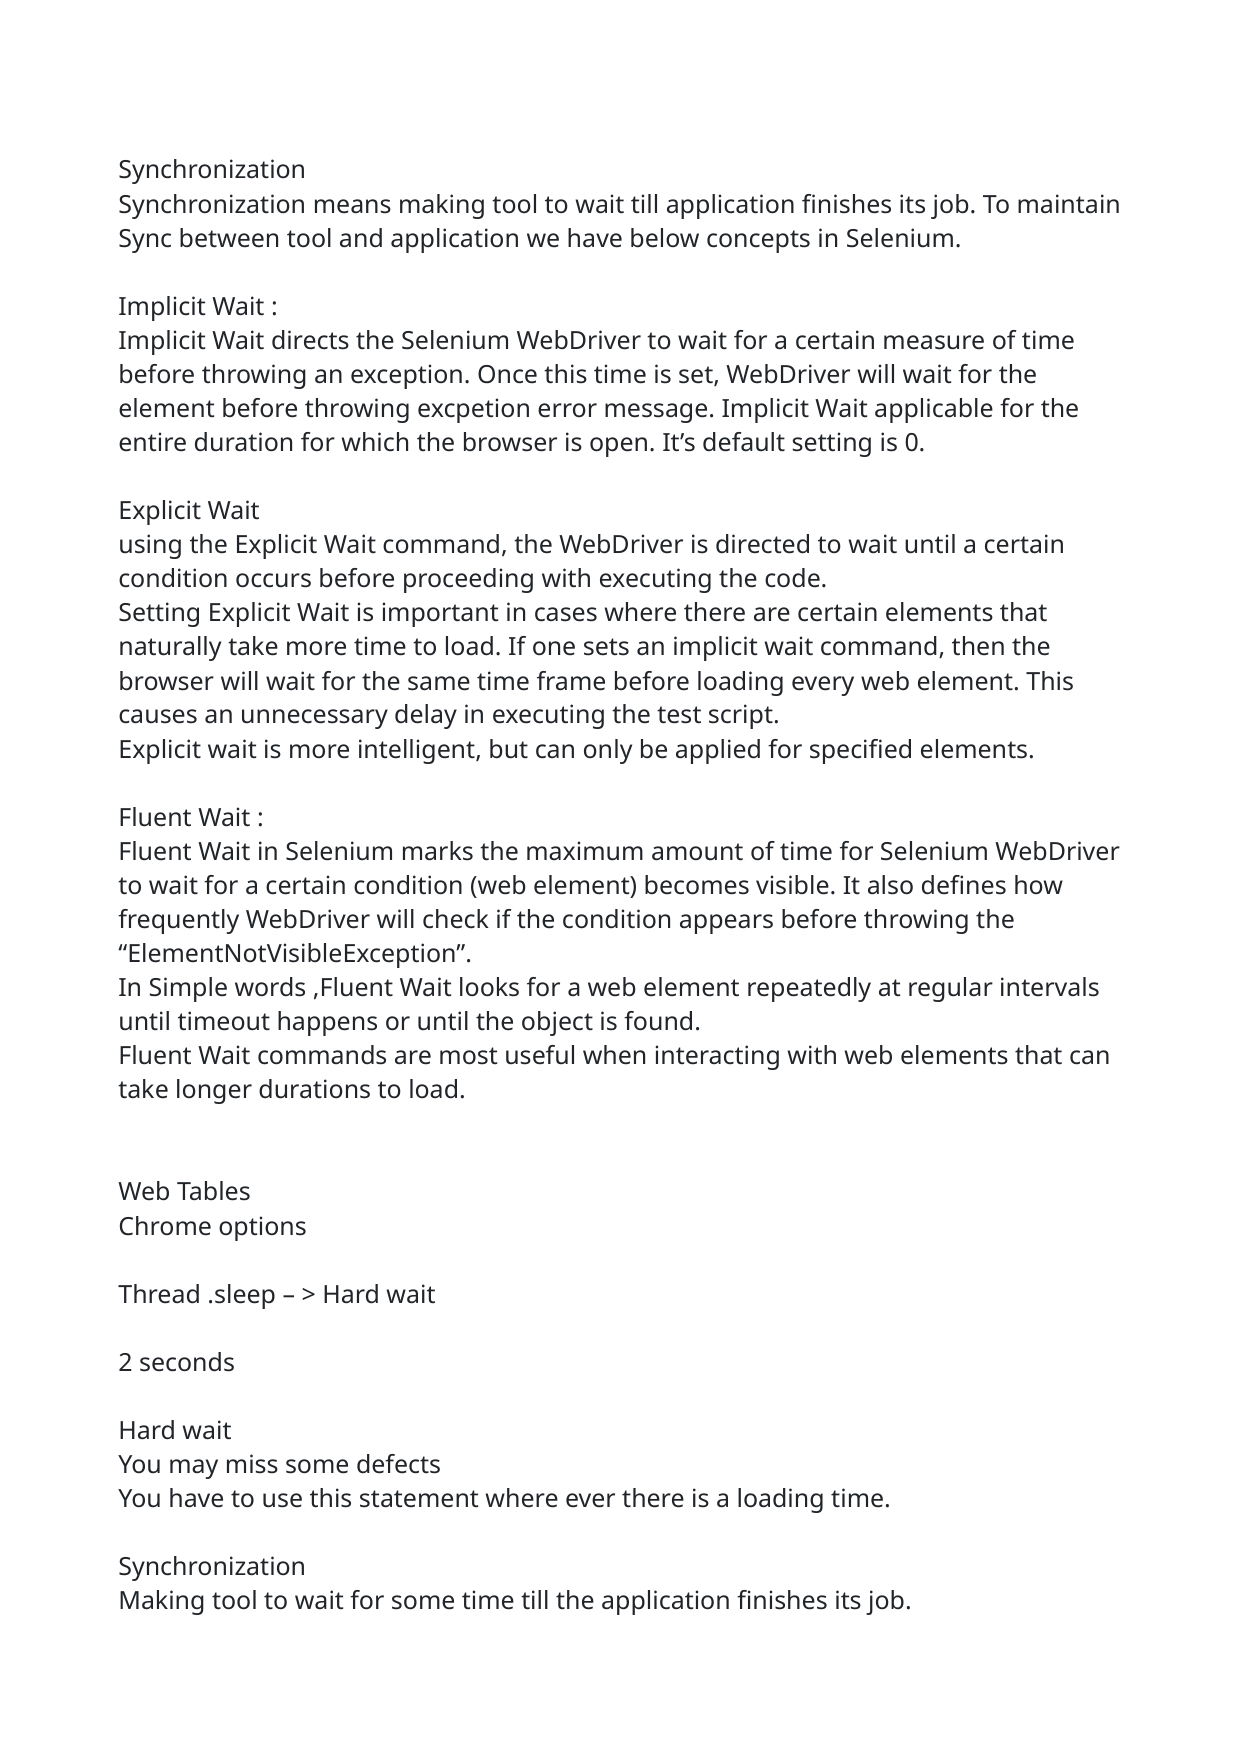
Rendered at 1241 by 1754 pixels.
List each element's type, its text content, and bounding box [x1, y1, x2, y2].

text Implicit Wait directs the Selenium WebDriver to wait for a certain measure of time before throwing an exception. Once this time is set, WebDriver will wait for the element before throwing excpetion error message. Implicit Wait applicable for the entire duration for which the browser is open. It’s default setting is 0. [118, 322, 1122, 459]
text Synchronization [118, 152, 1122, 186]
text Making tool to wait for some time till the application finishes its job. [118, 1583, 1122, 1617]
text You have to use this statement where ever there is a loading time. [118, 1481, 1122, 1515]
text Hard wait [118, 1412, 1122, 1447]
text 2 seconds [118, 1344, 1122, 1378]
text Setting Explicit Wait is important in cases where there are certain elements that naturally take more time to load. If one sets an implicit wait command, then the browser will wait for the same time frame before loading every web element. This causes an unnecessary delay in executing the test script. [118, 595, 1122, 731]
text Thread .sleep – > Hard wait [118, 1276, 1122, 1310]
text You may miss some defects [118, 1447, 1122, 1481]
text Explicit wait is more intelligent, but can only be applied for specified elements. [118, 731, 1122, 765]
text Chrome options [118, 1208, 1122, 1242]
text Web Tables [118, 1174, 1122, 1208]
text Implicit Wait : [118, 288, 1122, 322]
text In Simple words ,Fluent Wait looks for a web element repeatedly at regular intervals until timeout happens or until the object is found. [118, 970, 1122, 1038]
text Synchronization [118, 1549, 1122, 1583]
text using the Explicit Wait command, the WebDriver is directed to wait until a certain condition occurs before proceeding with executing the code. [118, 527, 1122, 595]
text Fluent Wait in Selenium marks the maximum amount of time for Selenium WebDriver to wait for a certain condition (web element) becomes visible. It also defines how frequently WebDriver will check if the condition appears before throwing the “ElementNotVisibleException”. [118, 833, 1122, 970]
text Explicit Wait [118, 493, 1122, 527]
text Fluent Wait : [118, 799, 1122, 833]
text Fluent Wait commands are most useful when interacting with web elements that can take longer durations to load. [118, 1038, 1122, 1106]
text Synchronization means making tool to wait till application finishes its job. To maintain Sync between tool and application we have below concepts in Selenium. [118, 186, 1122, 254]
